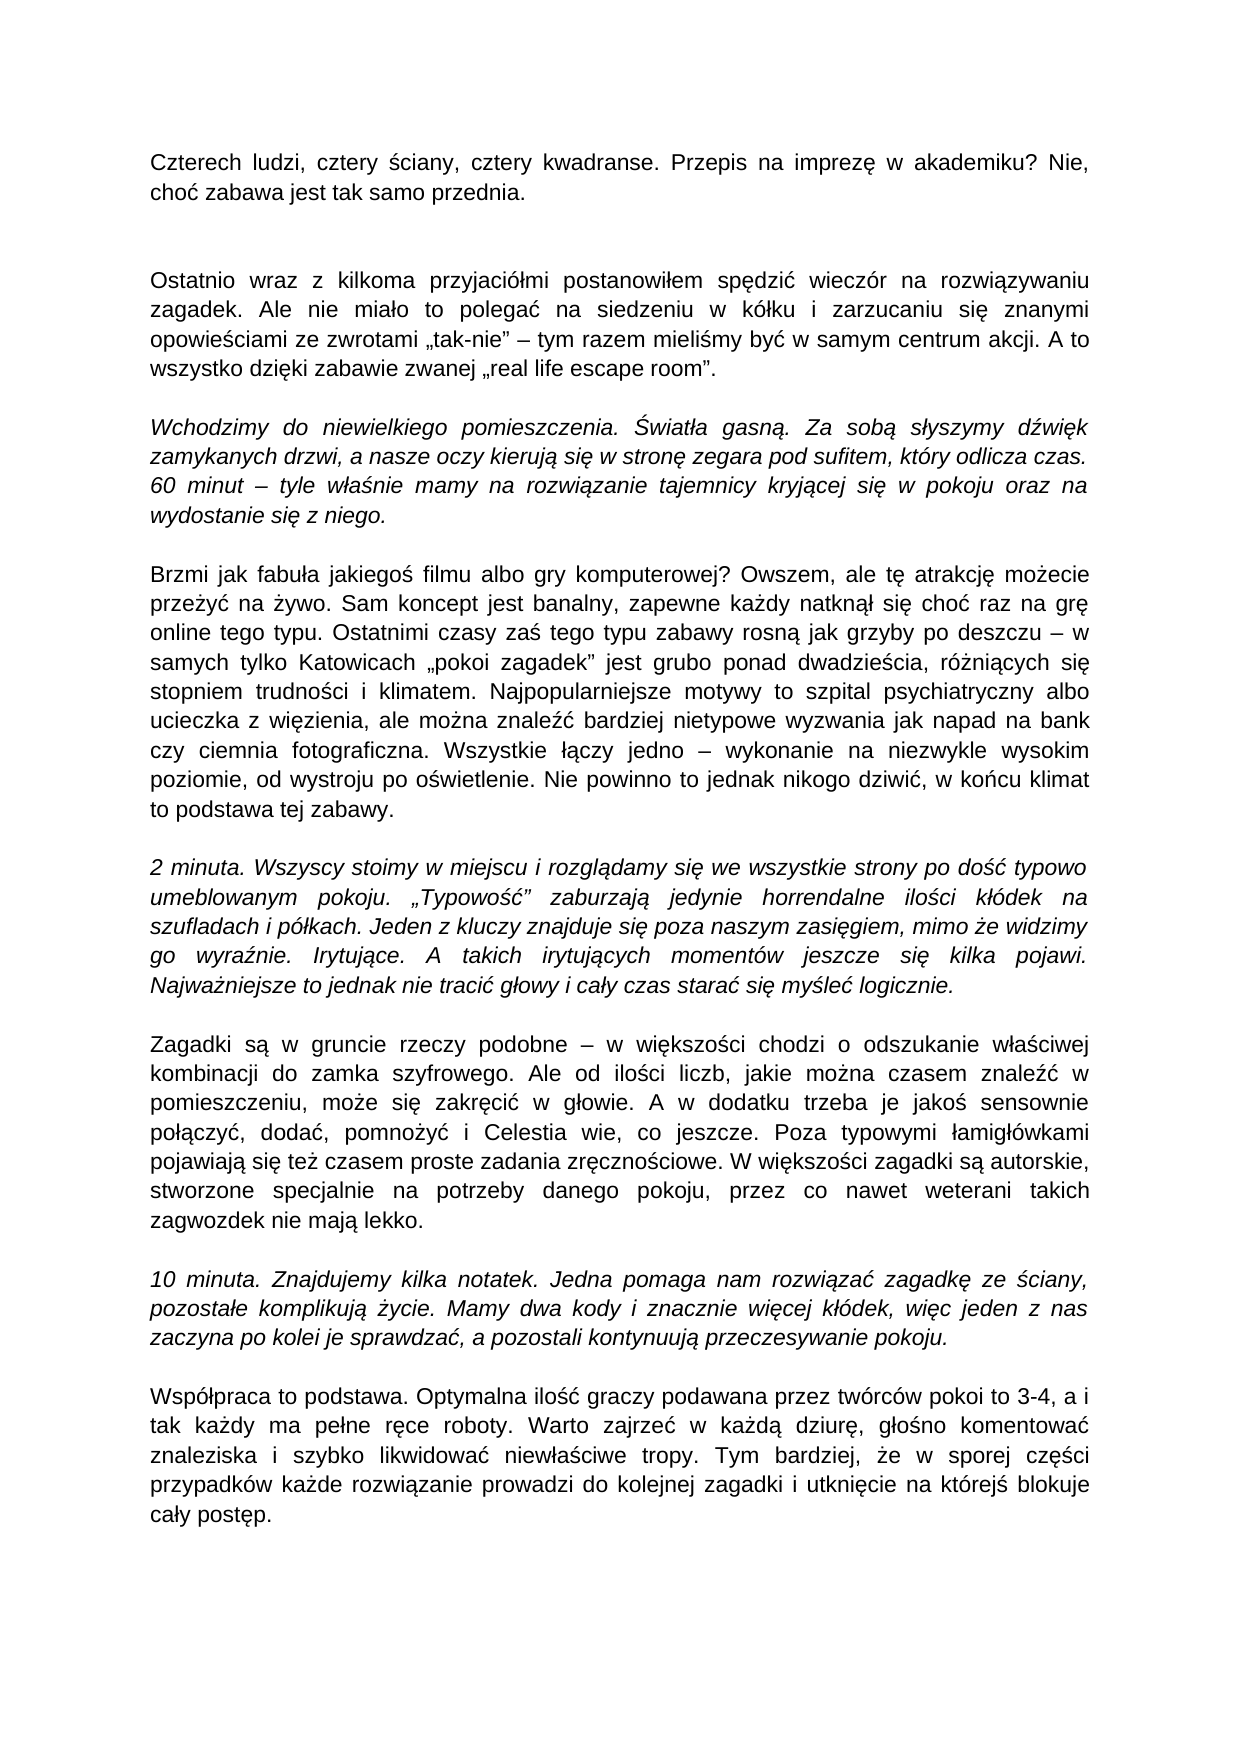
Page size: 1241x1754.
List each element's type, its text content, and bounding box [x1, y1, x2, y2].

text Wchodzimy do niewielkiego pomieszczenia. Światła gasną. Za sobą słyszymy dźwięk zamykanych drzwi, a nasze oczy kierują się w stronę zegara pod sufitem, który odlicza czas. 60 minut – tyle właśnie mamy na rozwiązanie tajemnicy kryjącej się w pokoju oraz na wydostanie się z niego. [150, 414, 1091, 528]
text 2 minuta. Wszyscy stoimy w miejscu i rozglądamy się we wszystkie strony po dość typowo umeblowanym pokoju. „Typowość” zaburzają jedynie horrendalne ilości kłódek na szufladach i półkach. Jeden z kluczy znajduje się poza naszym zasięgiem, mimo że widzimy go wyraźnie. Irytujące. A takich irytujących momentów jeszcze się kilka pojawi. Najważniejsze to jednak nie tracić głowy i cały czas starać się myśleć logicznie. [150, 855, 1091, 998]
text Zagadki są w gruncie rzeczy podobne – w większości chodzi o odszukanie właściwej kombinacji do zamka szyfrowego. Ale od ilości liczb, jakie można czasem znaleźć w pomieszczeniu, może się zakręcić w głowie. A w dodatku trzeba je jakoś sensownie połączyć, dodać, pomnożyć i Celestia wie, co jeszcze. Poza typowymi łamigłówkami pojawiają się też czasem proste zadania zręcznościowe. W większości zagadki są autorskie, stworzone specjalnie na potrzeby danego pokoju, przez co nawet weterani takich zagwozdek nie mają lekko. [150, 1031, 1091, 1233]
text 10 minuta. Znajdujemy kilka notatek. Jedna pomaga nam rozwiązać zagadkę ze ściany, pozostałe komplikują życie. Mamy dwa kody i znacznie więcej kłódek, więc jeden z nas zaczyna po kolei je sprawdzać, a pozostali kontynuują przeczesywanie pokoju. [150, 1266, 1091, 1351]
text Brzmi jak fabuła jakiegoś filmu albo gry komputerowej? Owszem, ale tę atrakcję możecie przeżyć na żywo. Sam koncept jest banalny, zapewne każdy natknął się choć raz na grę online tego typu. Ostatnimi czasy zaś tego typu zabawy rosną jak grzyby po deszczu – w samych tylko Katowicach „pokoi zagadek” jest grubo ponad dwadzieścia, różniących się stopniem trudności i klimatem. Najpopularniejsze motywy to szpital psychiatryczny albo ucieczka z więzienia, ale można znaleźć bardziej nietypowe wyzwania jak napad na bank czy ciemnia fotograficzna. Wszystkie łączy jedno – wykonanie na niezwykle wysokim poziomie, od wystroju po oświetlenie. Nie powinno to jednak nikogo dziwić, w końcu klimat to podstawa tej zabawy. [150, 561, 1091, 822]
text Ostatnio wraz z kilkoma przyjaciółmi postanowiłem spędzić wieczór na rozwiązywaniu zagadek. Ale nie miało to polegać na siedzeniu w kółku i zarzucaniu się znanymi opowieściami ze zwrotami „tak-nie” – tym razem mieliśmy być w samym centrum akcji. A to wszystko dzięki zabawie zwanej „real life escape room”. [150, 267, 1091, 381]
text Czterech ludzi, cztery ściany, cztery kwadranse. Przepis na imprezę w akademiku? Nie, choć zabawa jest tak samo przednia. [150, 150, 1091, 205]
text Współpraca to podstawa. Optymalna ilość graczy podawana przez twórców pokoi to 3-4, a i tak każdy ma pełne ręce roboty. Warto zajrzeć w każdą dziurę, głośno komentować znaleziska i szybko likwidować niewłaściwe tropy. Tym bardziej, że w sporej części przypadków każde rozwiązanie prowadzi do kolejnej zagadki i utknięcie na którejś blokuje cały postęp. [150, 1384, 1091, 1527]
